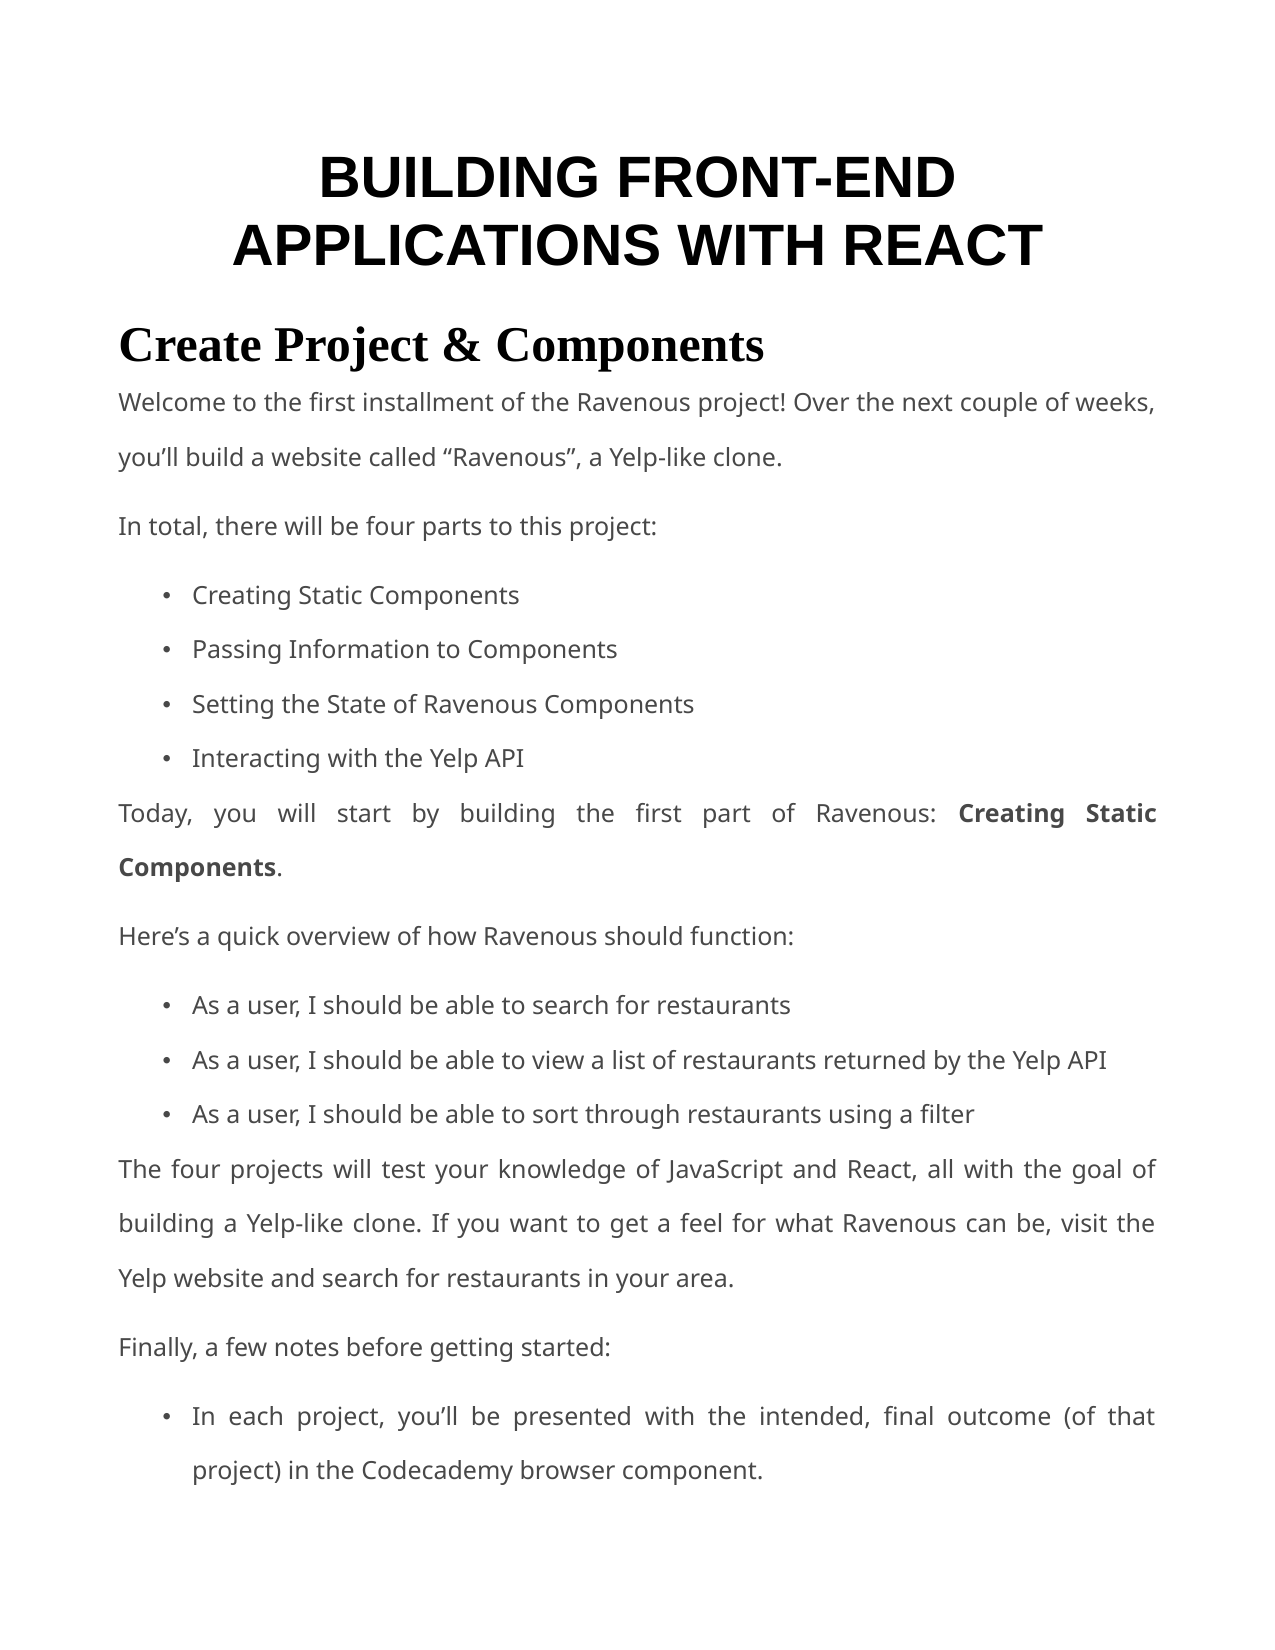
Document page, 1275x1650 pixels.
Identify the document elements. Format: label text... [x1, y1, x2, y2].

list Creating Static Components [162, 577, 1157, 611]
text Today, you will start by building the first part of Ravenous: Creating Static Components. [118, 795, 1157, 884]
text Welcome to the first installment of the Ravenous project! Over the next couple of weeks, you’ll build a website called “Ravenous”, a Yelp-like clone. [118, 385, 1157, 473]
list Setting the State of Ravenous Components [162, 686, 1157, 720]
list In each project, you’ll be presented with the intended, final outcome (of that project) in the Codecademy browser component. [162, 1398, 1157, 1487]
list As a user, I should be able to view a list of restaurants returned by the Yelp API [162, 1042, 1157, 1076]
title BUILDING FRONT-END APPLICATIONS WITH REACT [118, 143, 1157, 277]
list Passing Information to Components [162, 632, 1157, 666]
subtitle Create Project & Components [118, 315, 1157, 372]
text Here’s a quick overview of how Ravenous should function: [118, 919, 1157, 953]
text The four projects will test your knowledge of JavaScript and React, all with the goal of building a Yelp-like clone. If you want to get a feel for what Ravenous can be, visit the Yelp website and search for restaurants in your area. [118, 1151, 1157, 1294]
list As a user, I should be able to sort through restaurants using a filter [162, 1097, 1157, 1131]
text In total, there will be four parts to this project: [118, 508, 1157, 542]
text Finally, a few notes before getting started: [118, 1329, 1157, 1363]
list As a user, I should be able to search for restaurants [162, 988, 1157, 1022]
list Interacting with the Yelp API [162, 741, 1157, 775]
